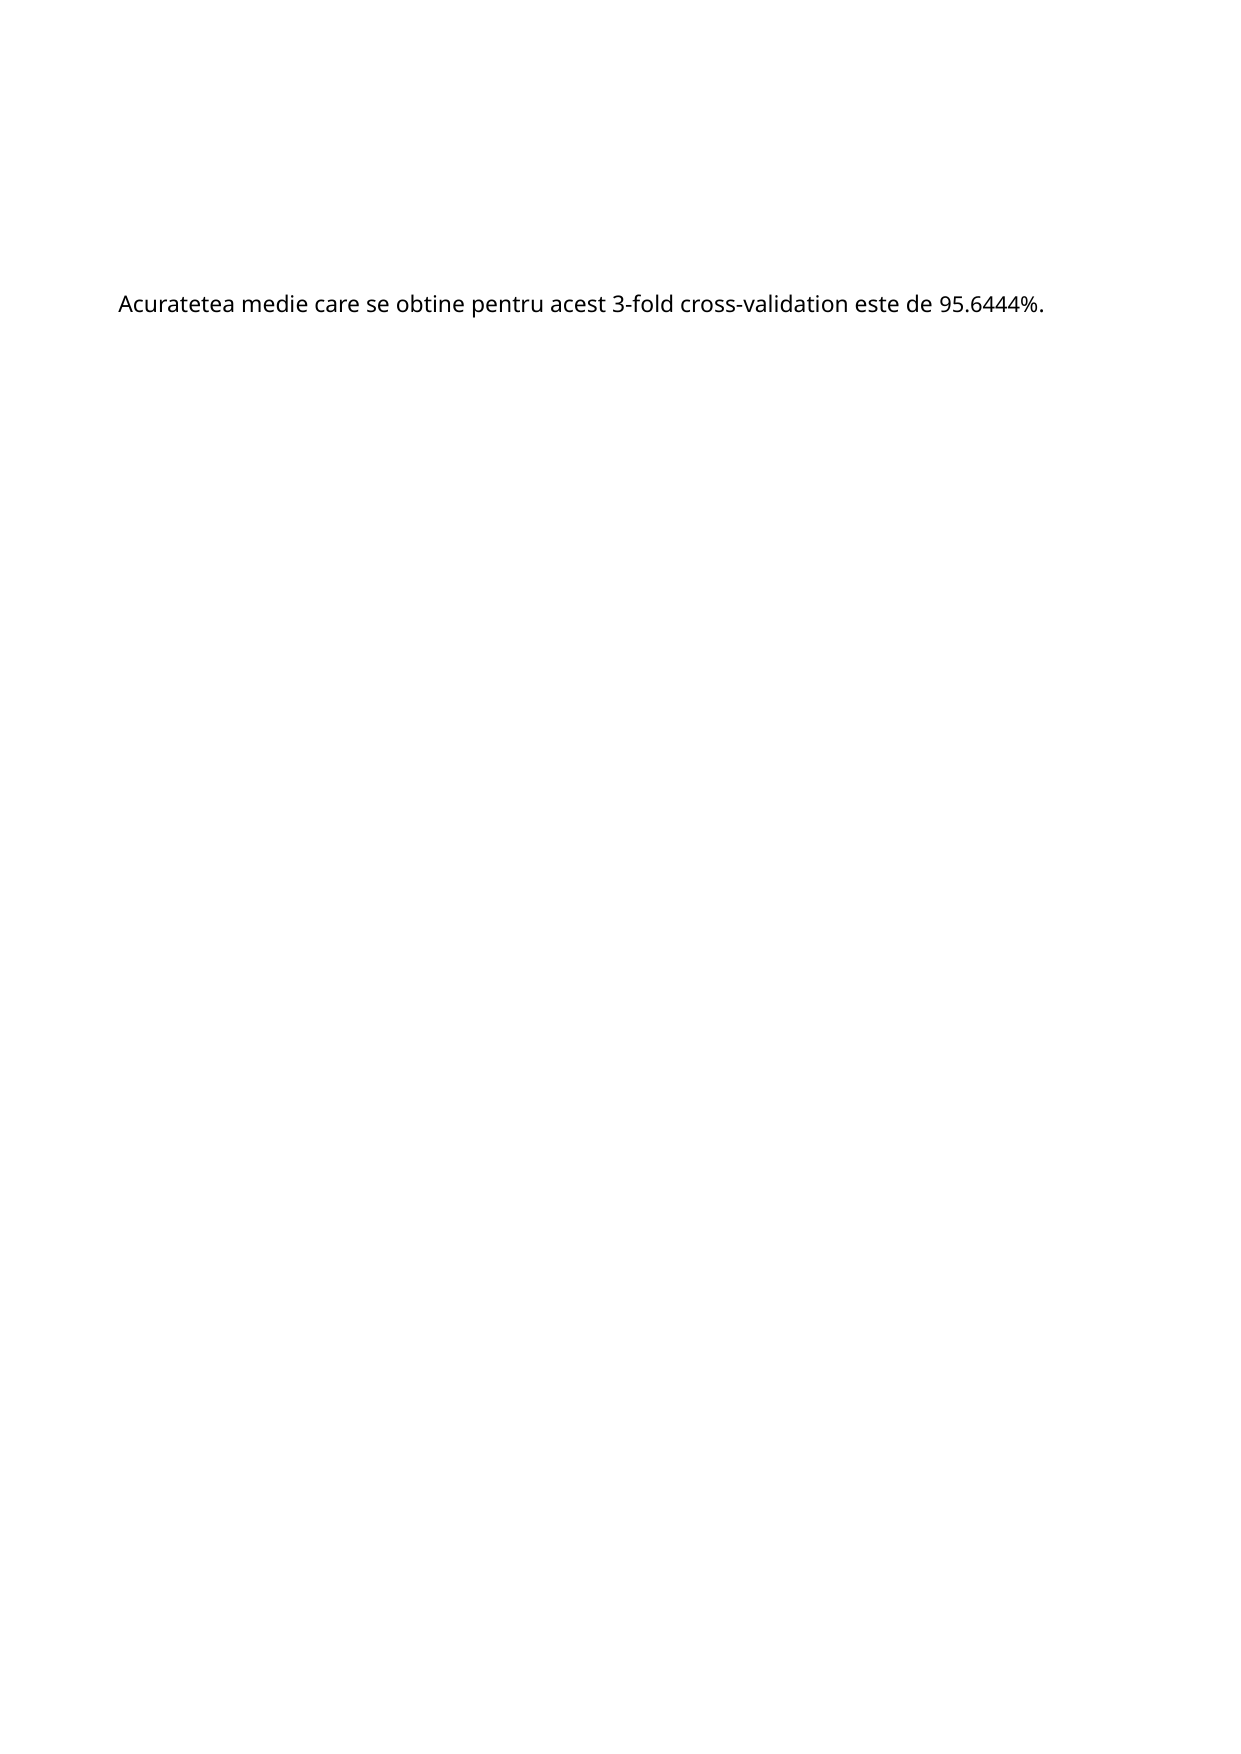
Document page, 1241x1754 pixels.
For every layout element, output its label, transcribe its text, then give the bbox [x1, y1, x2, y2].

text Acuratetea medie care se obtine pentru acest 3-fold cross-validation este de 95.6444%. [118, 288, 1122, 320]
